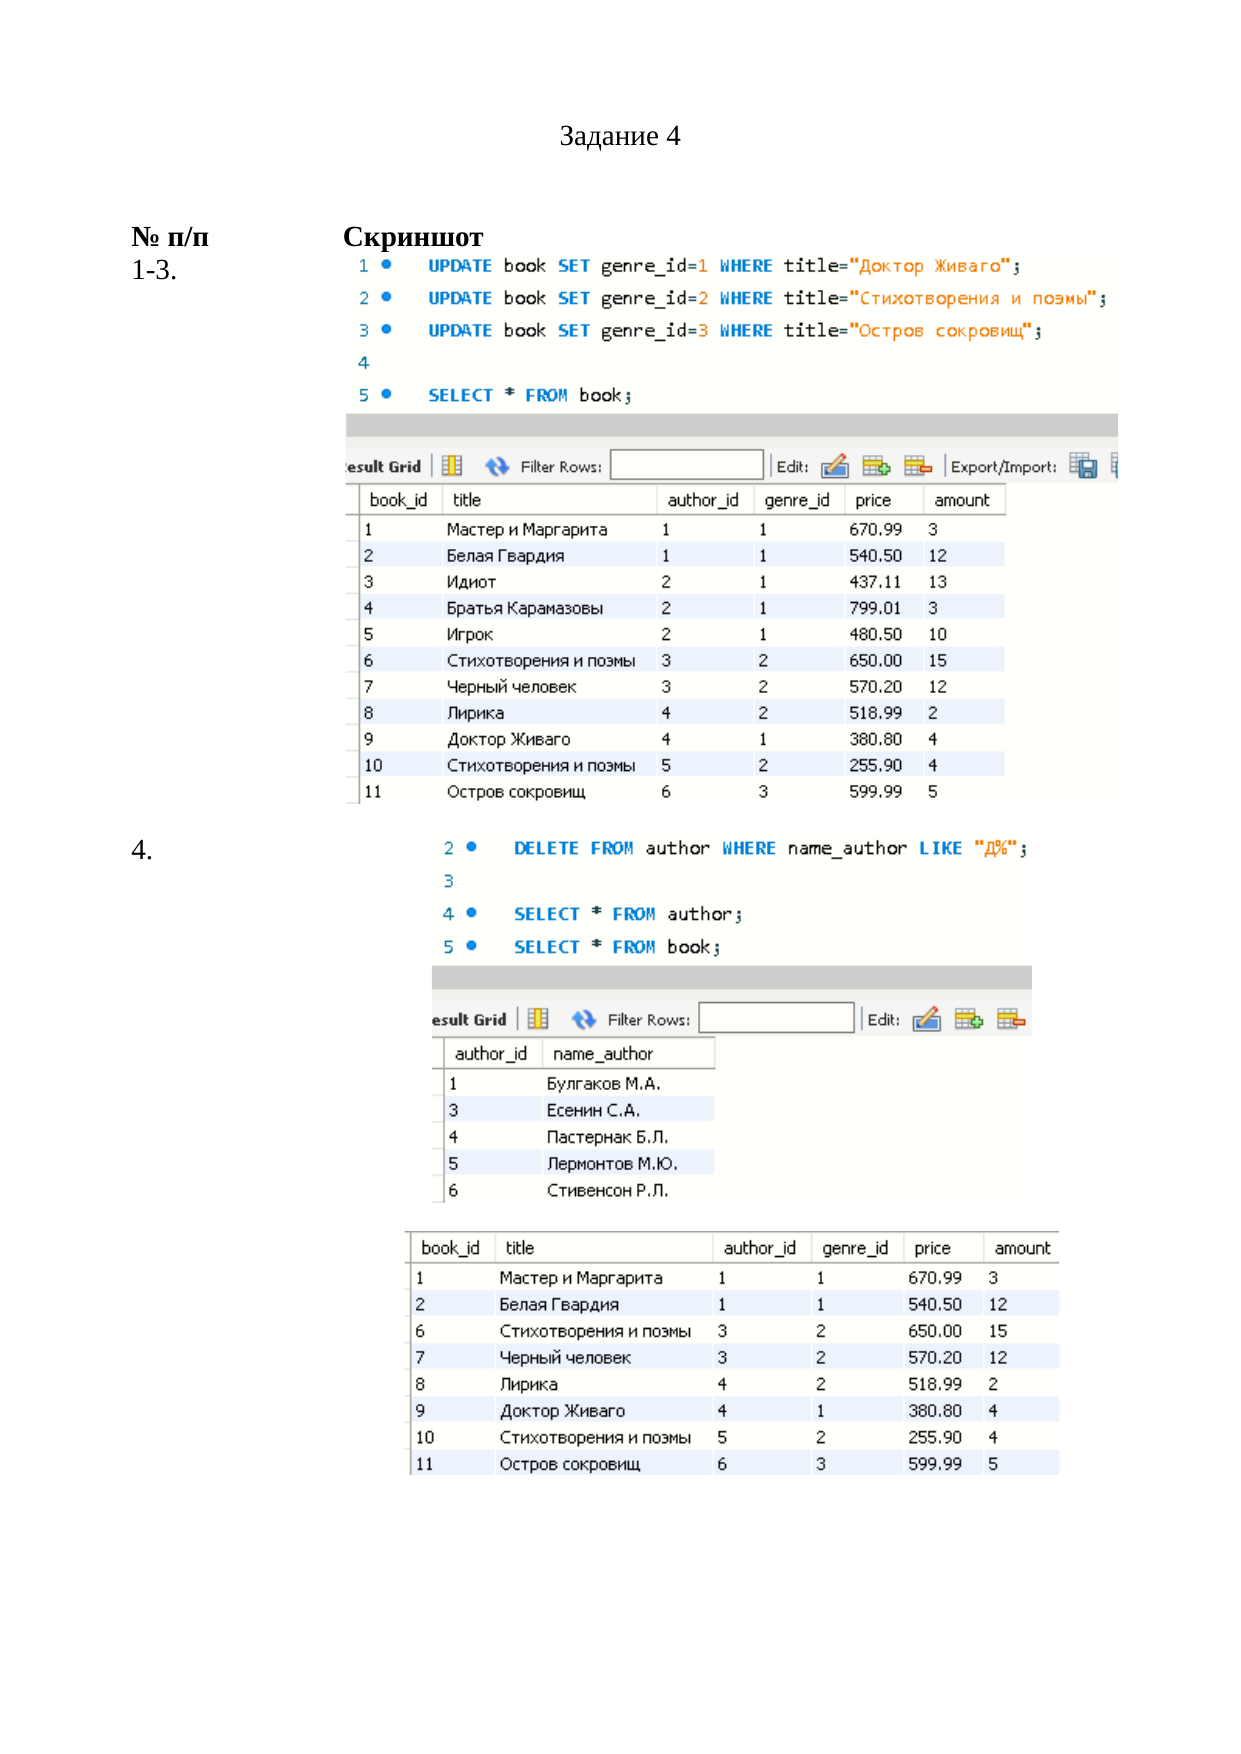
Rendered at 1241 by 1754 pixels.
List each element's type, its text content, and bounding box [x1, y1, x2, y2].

table_cell [330, 832, 1122, 1475]
picture [345, 252, 1119, 804]
table_header № п/п [118, 219, 330, 252]
text Задание 4 [118, 118, 1122, 152]
picture [431, 832, 1032, 1203]
table_header Скриншот [330, 219, 1122, 252]
table_cell [330, 252, 1122, 832]
picture [404, 1231, 1060, 1475]
table_cell 4. [118, 832, 330, 1475]
table_cell 1-3. [118, 252, 330, 832]
